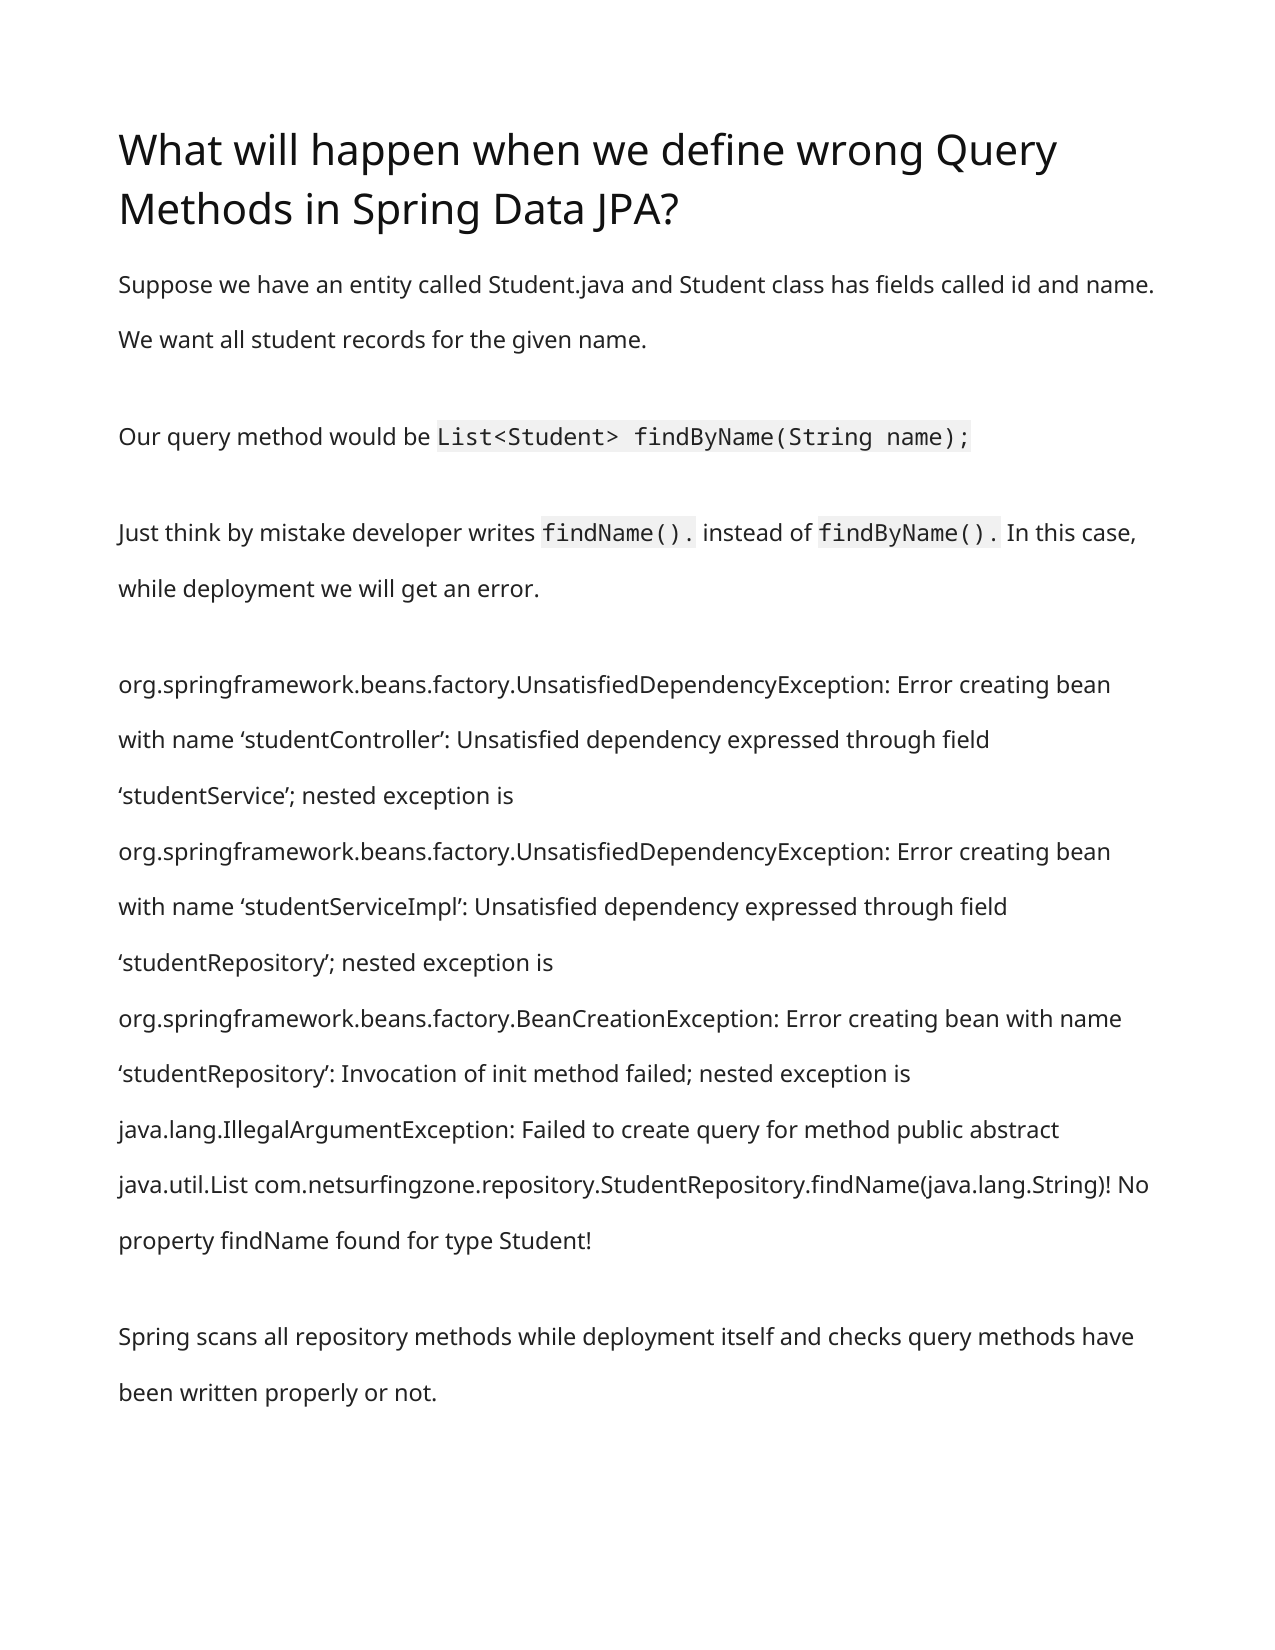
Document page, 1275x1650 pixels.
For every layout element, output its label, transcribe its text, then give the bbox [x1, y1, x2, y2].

text Suppose we have an entity called Student.java and Student class has fields called id and name. We want all student records for the given name. [118, 268, 1157, 356]
text Spring scans all repository methods while deployment itself and checks query methods have been written properly or not. [118, 1321, 1157, 1408]
text Just think by mistake developer writes findName(). instead of findByName(). In this case, while deployment we will get an error. [118, 516, 1157, 604]
subtitle What will happen when we define wrong Query Methods in Spring Data JPA? [118, 118, 1157, 237]
text org.springframework.beans.factory.UnsatisfiedDependencyException: Error creating bean with name ‘studentController’: Unsatisfied dependency expressed through field ‘studentService’; nested exception is org.springframework.beans.factory.UnsatisfiedDependencyException: Error creating bean with name ‘studentServiceImpl’: Unsatisfied dependency expressed through field ‘studentRepository’; nested exception is org.springframework.beans.factory.BeanCreationException: Error creating bean with name ‘studentRepository’: Invocation of init method failed; nested exception is java.lang.IllegalArgumentException: Failed to create query for method public abstract java.util.List com.netsurfingzone.repository.StudentRepository.findName(java.lang.String)! No property findName found for type Student! [118, 668, 1157, 1256]
text Our query method would be List<Student> findByName(String name); [118, 420, 1157, 452]
